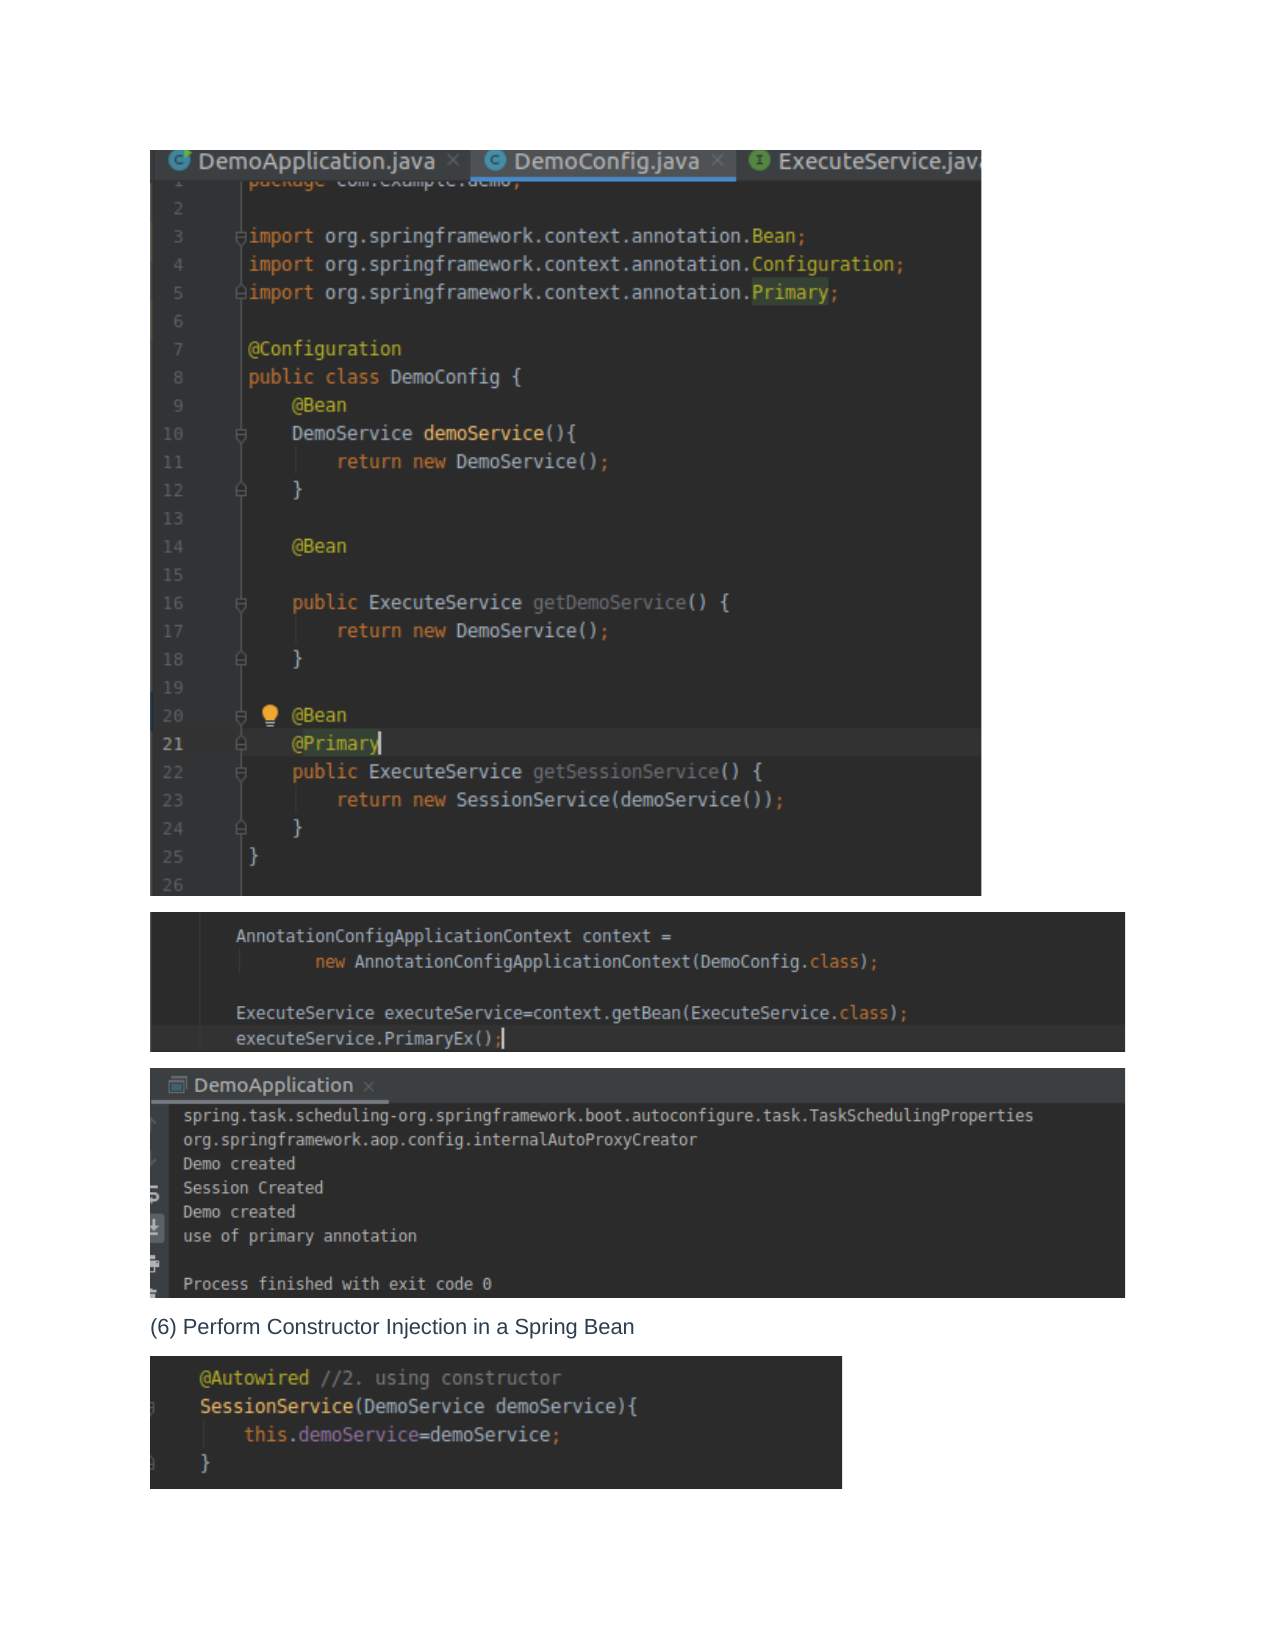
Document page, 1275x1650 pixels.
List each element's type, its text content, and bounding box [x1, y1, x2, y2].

picture [150, 1068, 1125, 1298]
picture [150, 1356, 843, 1489]
text (6) Perform Constructor Injection in a Spring Bean [150, 1314, 1125, 1339]
picture [150, 150, 982, 896]
picture [150, 912, 1125, 1052]
